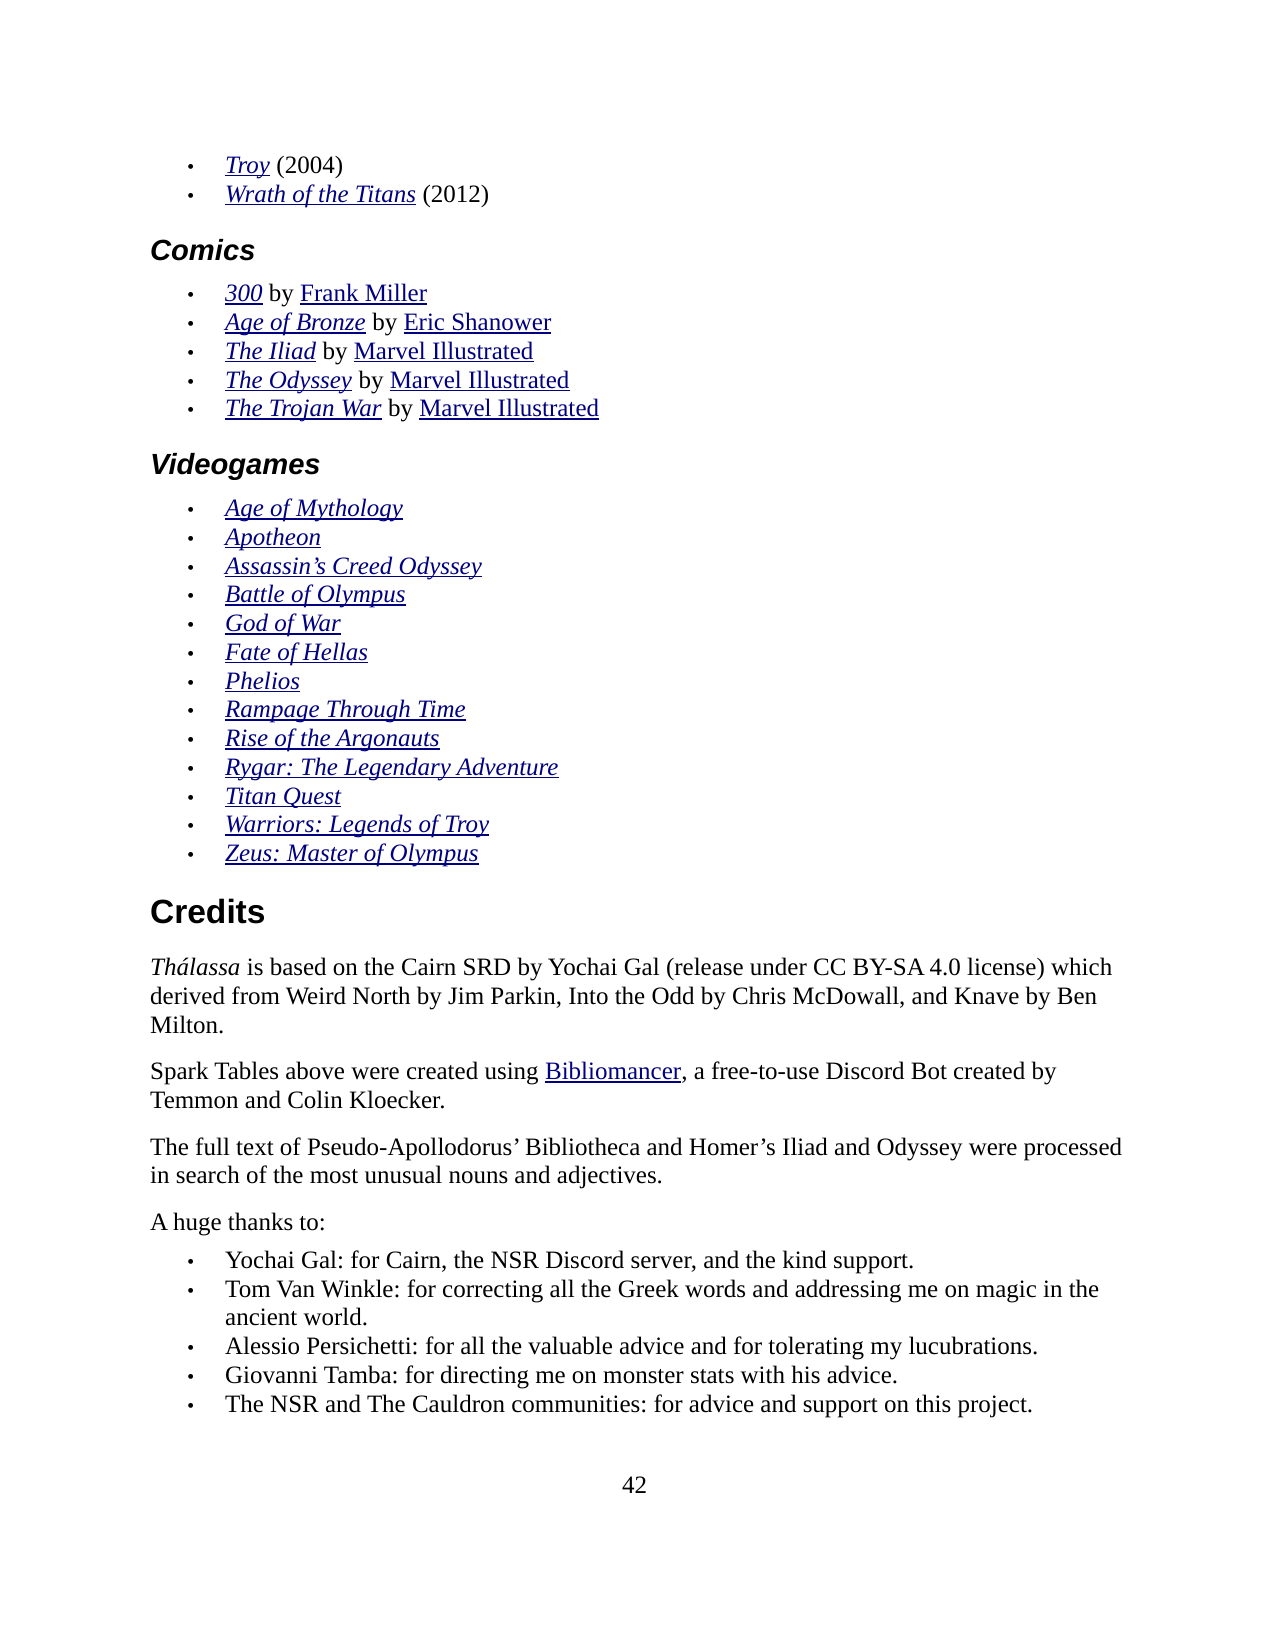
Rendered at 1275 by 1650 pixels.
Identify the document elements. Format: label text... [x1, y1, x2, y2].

list Alessio Persichetti: for all the valuable advice and for tolerating my lucubrations. [187, 1331, 1125, 1360]
list Fate of Hellas [187, 637, 1125, 666]
list The Odyssey by Marvel Illustrated [187, 365, 1125, 393]
text The full text of Pseudo-Apollodorus’ Bibliotheca and Homer’s Iliad and Odyssey were processed in search of the most unusual nouns and adjectives. [150, 1132, 1125, 1189]
text Spark Tables above were created using Bibliomancer, a free-to-use Discord Bot created by Temmon and Colin Kloecker. [150, 1056, 1125, 1114]
subtitle Videogames [150, 447, 1125, 481]
list The NSR and The Cauldron communities: for advice and support on this project. [187, 1389, 1125, 1417]
list Yochai Gal: for Cairn, the NSR Discord server, and the kind support. [187, 1245, 1125, 1274]
list The Trojan War by Marvel Illustrated [187, 393, 1125, 422]
list Troy (2004) [187, 150, 1125, 179]
list Assassin’s Creed Odyssey [187, 551, 1125, 579]
text A huge thanks to: [150, 1207, 1125, 1236]
text Thálassa is based on the Cairn SRD by Yochai Gal (release under CC BY-SA 4.0 license) which derived from Weird North by Jim Parkin, Into the Odd by Chris McDowall, and Knave by Ben Milton. [150, 952, 1125, 1038]
list Age of Mythology [187, 493, 1125, 522]
list Titan Quest [187, 781, 1125, 809]
list Rygar: The Legendary Adventure [187, 752, 1125, 781]
list Zeus: Master of Olympus [187, 838, 1125, 867]
list The Iliad by Marvel Illustrated [187, 336, 1125, 365]
subtitle Credits [150, 892, 1125, 931]
list Rise of the Argonauts [187, 723, 1125, 752]
list Warriors: Legends of Troy [187, 809, 1125, 838]
list Battle of Olympus [187, 579, 1125, 608]
list 300 by Frank Miller [187, 278, 1125, 307]
list God of War [187, 608, 1125, 637]
list Wrath of the Titans (2012) [187, 179, 1125, 207]
list Rampage Through Time [187, 694, 1125, 723]
list Tom Van Winkle: for correcting all the Greek words and addressing me on magic in the ancient world. [187, 1274, 1125, 1331]
list Giovanni Tamba: for directing me on monster stats with his advice. [187, 1360, 1125, 1389]
subtitle Comics [150, 232, 1125, 266]
list Age of Bronze by Eric Shanower [187, 307, 1125, 336]
list Apotheon [187, 522, 1125, 551]
list Phelios [187, 666, 1125, 694]
